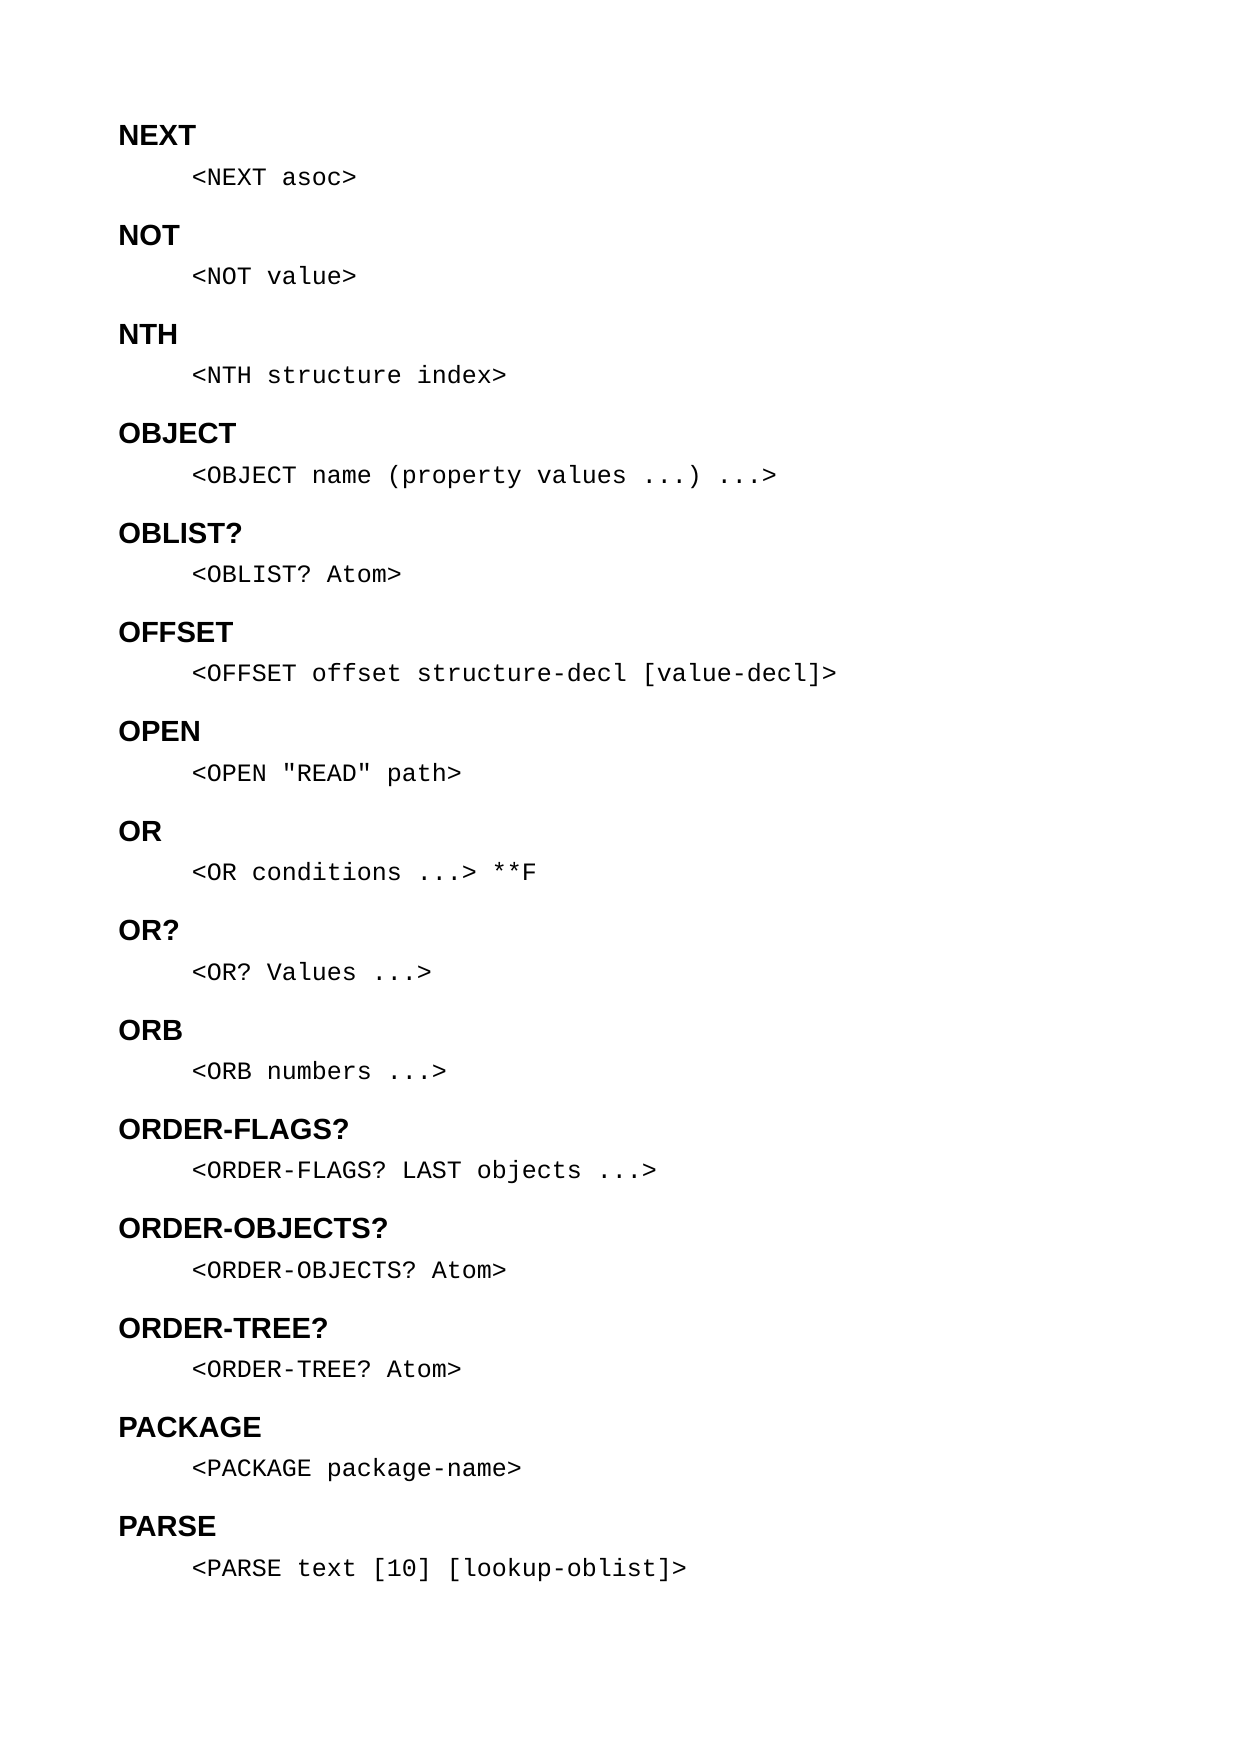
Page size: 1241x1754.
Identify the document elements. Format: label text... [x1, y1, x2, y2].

text <PARSE text [10] [lookup-oblist]> [192, 1555, 1122, 1584]
text <OR conditions ...> **F [192, 860, 1122, 888]
text <OR? Values ...> [192, 959, 1122, 987]
text <OBJECT name (property values ...) ...> [192, 462, 1122, 491]
subtitle NTH [118, 317, 1122, 350]
text <OPEN "READ" path> [192, 760, 1122, 789]
subtitle OFFSET [118, 615, 1122, 648]
text <OBLIST? Atom> [192, 562, 1122, 590]
subtitle OPEN [118, 714, 1122, 748]
subtitle PACKAGE [118, 1410, 1122, 1443]
subtitle NEXT [118, 118, 1122, 152]
text <ORDER-FLAGS? LAST objects ...> [192, 1158, 1122, 1186]
text <NEXT asoc> [192, 164, 1122, 192]
text <PACKAGE package-name> [192, 1456, 1122, 1484]
subtitle OBLIST? [118, 516, 1122, 549]
text <ORDER-TREE? Atom> [192, 1357, 1122, 1385]
subtitle ORDER-TREE? [118, 1311, 1122, 1344]
text <ORDER-OBJECTS? Atom> [192, 1257, 1122, 1286]
subtitle PARSE [118, 1509, 1122, 1543]
text <NOT value> [192, 263, 1122, 292]
subtitle OBJECT [118, 416, 1122, 450]
text <OFFSET offset structure-decl [value-decl]> [192, 661, 1122, 689]
subtitle ORDER-FLAGS? [118, 1112, 1122, 1145]
subtitle NOT [118, 217, 1122, 251]
text <NTH structure index> [192, 363, 1122, 391]
subtitle ORB [118, 1012, 1122, 1046]
subtitle ORDER-OBJECTS? [118, 1211, 1122, 1245]
subtitle OR? [118, 913, 1122, 947]
subtitle OR [118, 814, 1122, 847]
text <ORB numbers ...> [192, 1058, 1122, 1087]
